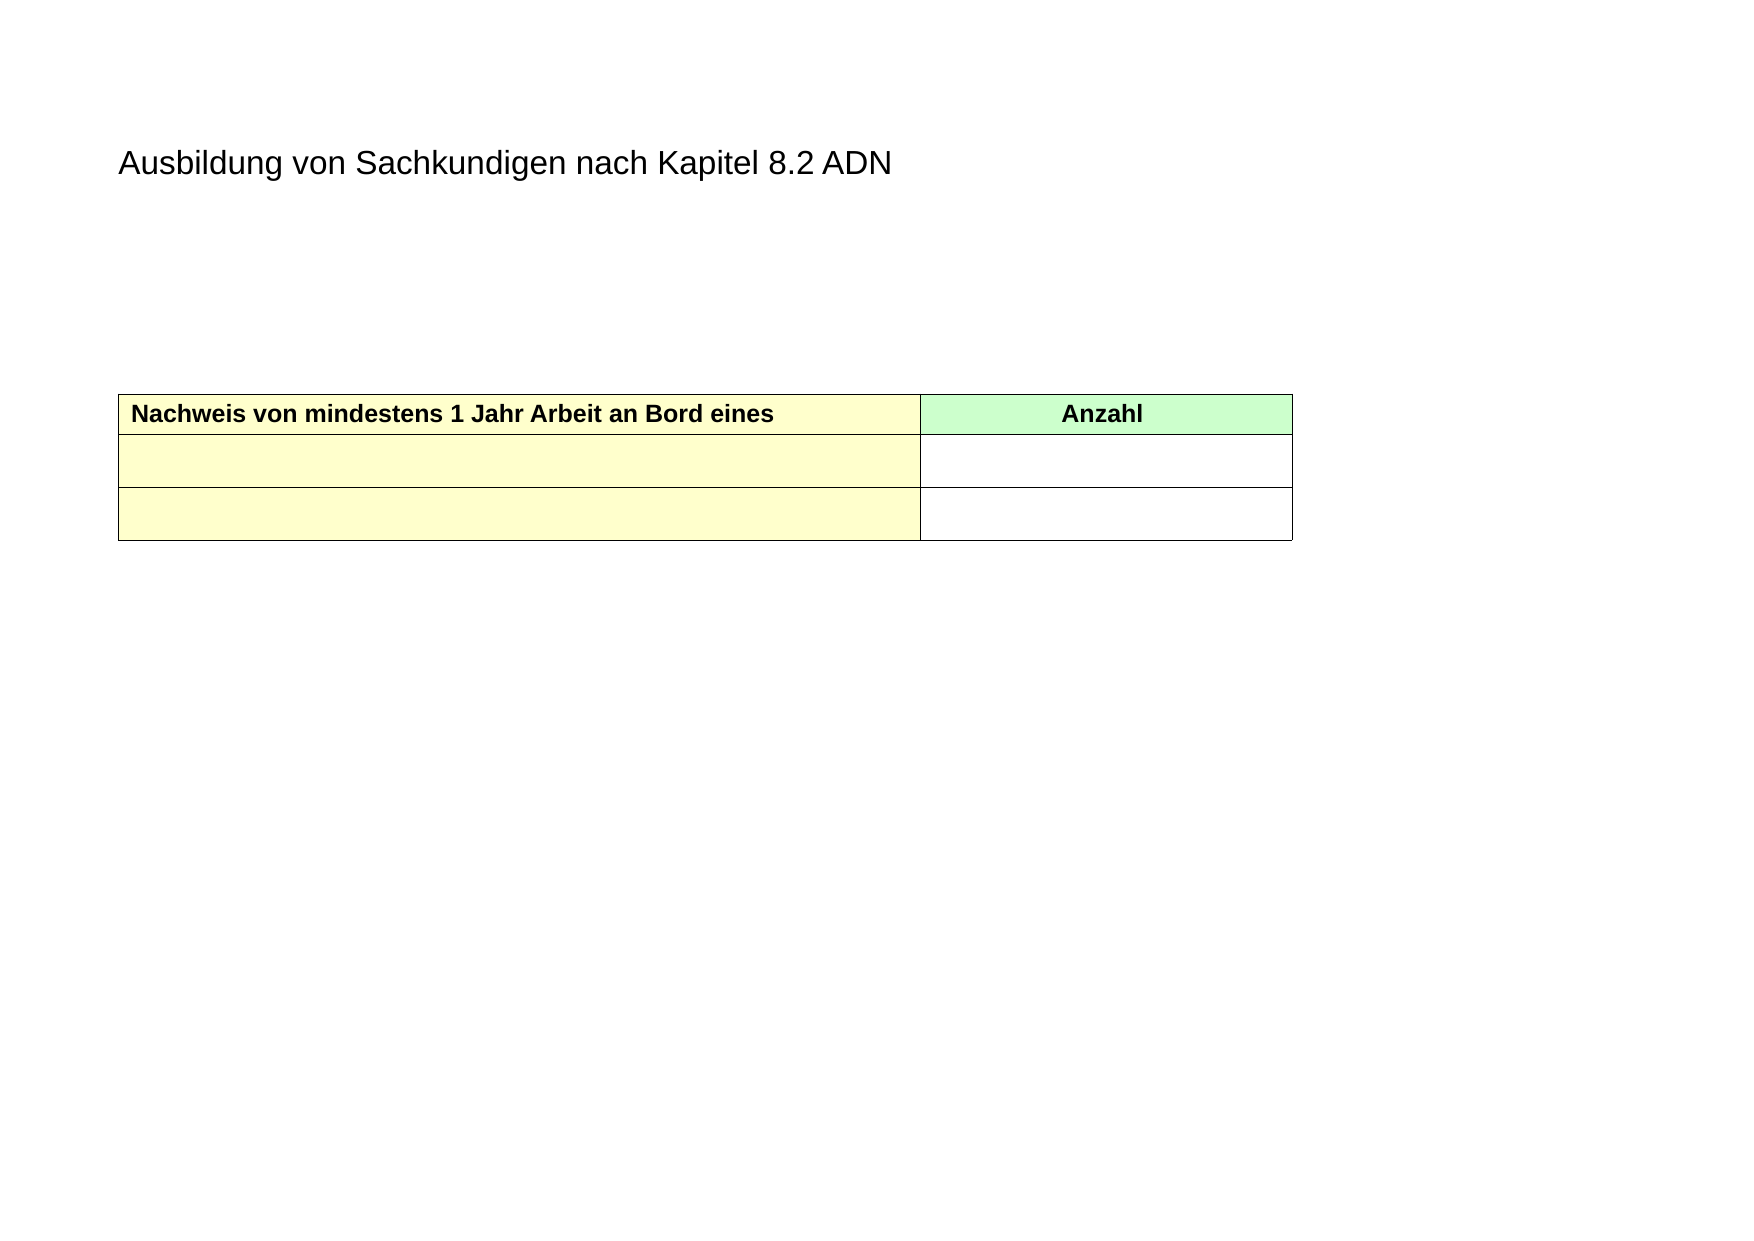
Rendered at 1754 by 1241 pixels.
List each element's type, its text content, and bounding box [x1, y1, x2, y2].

table_cell [921, 435, 1292, 487]
table_header Nachweis von mindestens 1 Jahr Arbeit an Bord eines [119, 395, 920, 434]
table_cell [119, 488, 920, 540]
table_header Anzahl [921, 395, 1292, 434]
table_cell [921, 488, 1292, 540]
subtitle Ausbildung von Sachkundigen nach Kapitel 8.2 ADN [118, 143, 1636, 182]
table_cell [119, 435, 920, 487]
